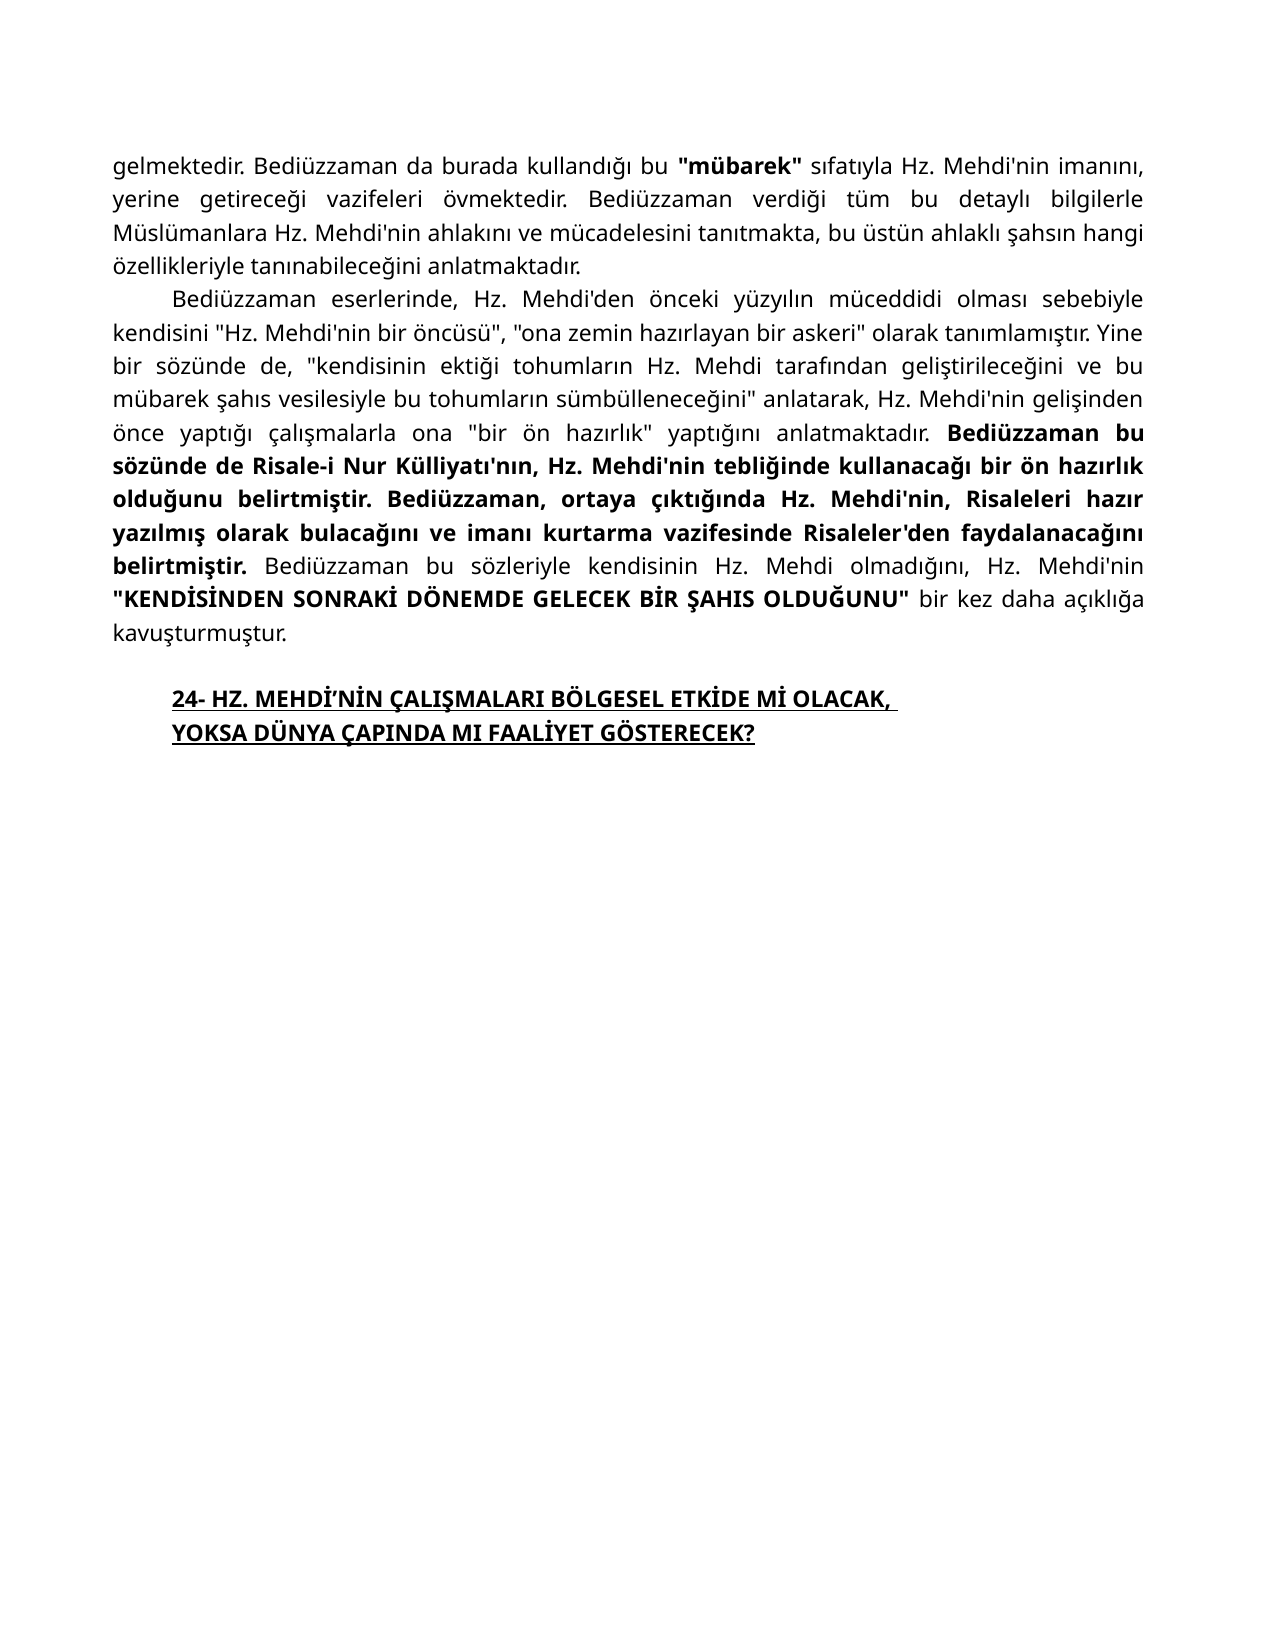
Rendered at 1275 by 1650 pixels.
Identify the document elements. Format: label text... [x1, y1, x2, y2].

text YOKSA DÜNYA ÇAPINDA MI FAALİYET GÖSTERECEK? [112, 714, 1145, 748]
text gelmektedir. Bediüzzaman da burada kullandığı bu "mübarek" sıfatıyla Hz. Mehdi'nin imanını, yerine getireceği vazifeleri övmektedir. Bediüzzaman verdiği tüm bu detaylı bilgilerle Müslümanlara Hz. Mehdi'nin ahlakını ve mücadelesini tanıtmakta, bu üstün ahlaklı şahsın hangi özellikleriyle tanınabileceğini anlatmaktadır. [112, 148, 1145, 281]
text 24- HZ. MEHDİ’NİN ÇALIŞMALARI BÖLGESEL ETKİDE Mİ OLACAK, [112, 681, 1145, 714]
text Bediüzzaman eserlerinde, Hz. Mehdi'den önceki yüzyılın müceddidi olması sebebiyle kendisini "Hz. Mehdi'nin bir öncüsü", "ona zemin hazırlayan bir askeri" olarak tanımlamıştır. Yine bir sözünde de, "kendisinin ektiği tohumların Hz. Mehdi tarafından geliştirileceğini ve bu mübarek şahıs vesilesiyle bu tohumların sümbülleneceğini" anlatarak, Hz. Mehdi'nin gelişinden önce yaptığı çalışmalarla ona "bir ön hazırlık" yaptığını anlatmaktadır. Bediüzzaman bu sözünde de Risale-i Nur Külliyatı'nın, Hz. Mehdi'nin tebliğinde kullanacağı bir ön hazırlık olduğunu belirtmiştir. Bediüzzaman, ortaya çıktığında Hz. Mehdi'nin, Risaleleri hazır yazılmış olarak bulacağını ve imanı kurtarma vazifesinde Risaleler'den faydalanacağını belirtmiştir. Bediüzzaman bu sözleriyle kendisinin Hz. Mehdi olmadığını, Hz. Mehdi'nin "KENDİSİNDEN SONRAKİ DÖNEMDE GELECEK BİR ŞAHIS OLDUĞUNU" bir kez daha açıklığa kavuşturmuştur. [112, 281, 1145, 648]
